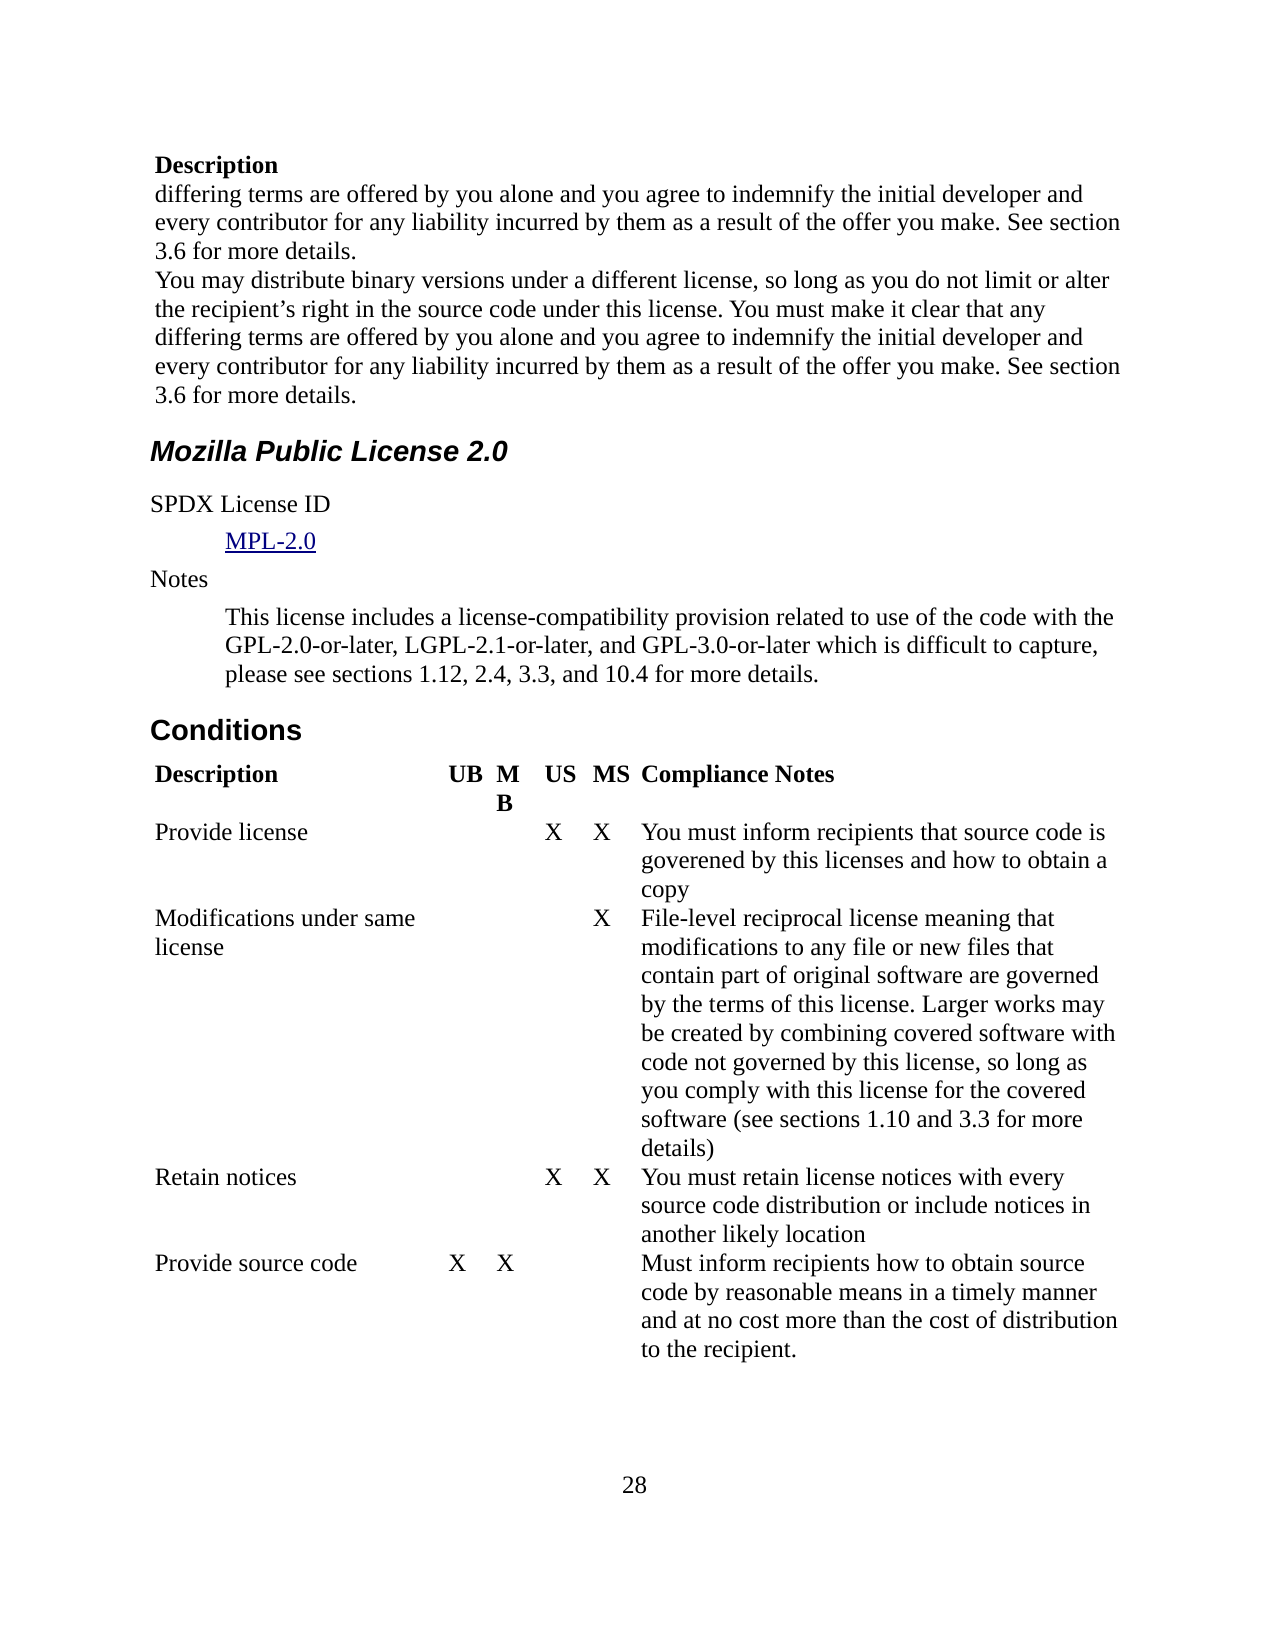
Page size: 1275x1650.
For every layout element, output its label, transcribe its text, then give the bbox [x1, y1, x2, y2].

text MPL-2.0 [225, 526, 1125, 555]
table_cell You must retain license notices with every source code distribution or include notices in another likely location [636, 1162, 1125, 1248]
table_header Description [150, 150, 1125, 179]
table_cell X [540, 817, 588, 903]
table_cell You must inform recipients that source code is goverened by this licenses and how to obtain a copy [636, 817, 1125, 903]
table_cell X [588, 1162, 636, 1248]
table_cell Provide license [150, 817, 443, 903]
table_cell [492, 1162, 540, 1248]
table_header US [540, 759, 588, 817]
table_cell [444, 1162, 492, 1248]
table_cell X [444, 1248, 492, 1363]
table_cell [444, 903, 492, 1162]
table_cell Must inform recipients how to obtain source code by reasonable means in a timely manner and at no cost more than the cost of distribution to the recipient. [636, 1248, 1125, 1363]
table_cell You may distribute binary versions under a different license, so long as you do not limit or alter the recipient’s right in the source code under this license. You must make it clear that any differing terms are offered by you alone and you agree to indemnify the initial developer and every contributor for any liability incurred by them as a result of the offer you make. See section 3.6 for more details. [150, 265, 1125, 409]
table_cell Provide source code [150, 1248, 443, 1363]
table_cell Modifications under same license [150, 903, 443, 1162]
table_cell [540, 903, 588, 1162]
table_cell X [492, 1248, 540, 1363]
table_header Compliance Notes [636, 759, 1125, 817]
subtitle Mozilla Public License 2.0 [150, 434, 1125, 467]
table_header Description [150, 759, 443, 817]
table_cell X [588, 817, 636, 903]
table_cell X [540, 1162, 588, 1248]
table_cell File-level reciprocal license meaning that modifications to any file or new files that contain part of original software are governed by the terms of this license. Larger works may be created by combining covered software with code not governed by this license, so long as you comply with this license for the covered software (see sections 1.10 and 3.3 for more details) [636, 903, 1125, 1162]
text Notes [150, 564, 1125, 593]
table_cell [540, 1248, 588, 1363]
table_cell Retain notices [150, 1162, 443, 1248]
table_cell differing terms are offered by you alone and you agree to indemnify the initial developer and every contributor for any liability incurred by them as a result of the offer you make. See section 3.6 for more details. [150, 179, 1125, 265]
table_cell [588, 1248, 636, 1363]
text This license includes a license-compatibility provision related to use of the code with the GPL-2.0-or-later, LGPL-2.1-or-later, and GPL-3.0-or-later which is difficult to capture, please see sections 1.12, 2.4, 3.3, and 10.4 for more details. [225, 602, 1125, 688]
text SPDX License ID [150, 489, 1125, 517]
table_cell [444, 817, 492, 903]
table_header UB [444, 759, 492, 817]
table_cell X [588, 903, 636, 1162]
table_header MS [588, 759, 636, 817]
table_header MB [492, 759, 540, 817]
table_cell [492, 817, 540, 903]
subtitle Conditions [150, 713, 1125, 747]
table_cell [492, 903, 540, 1162]
